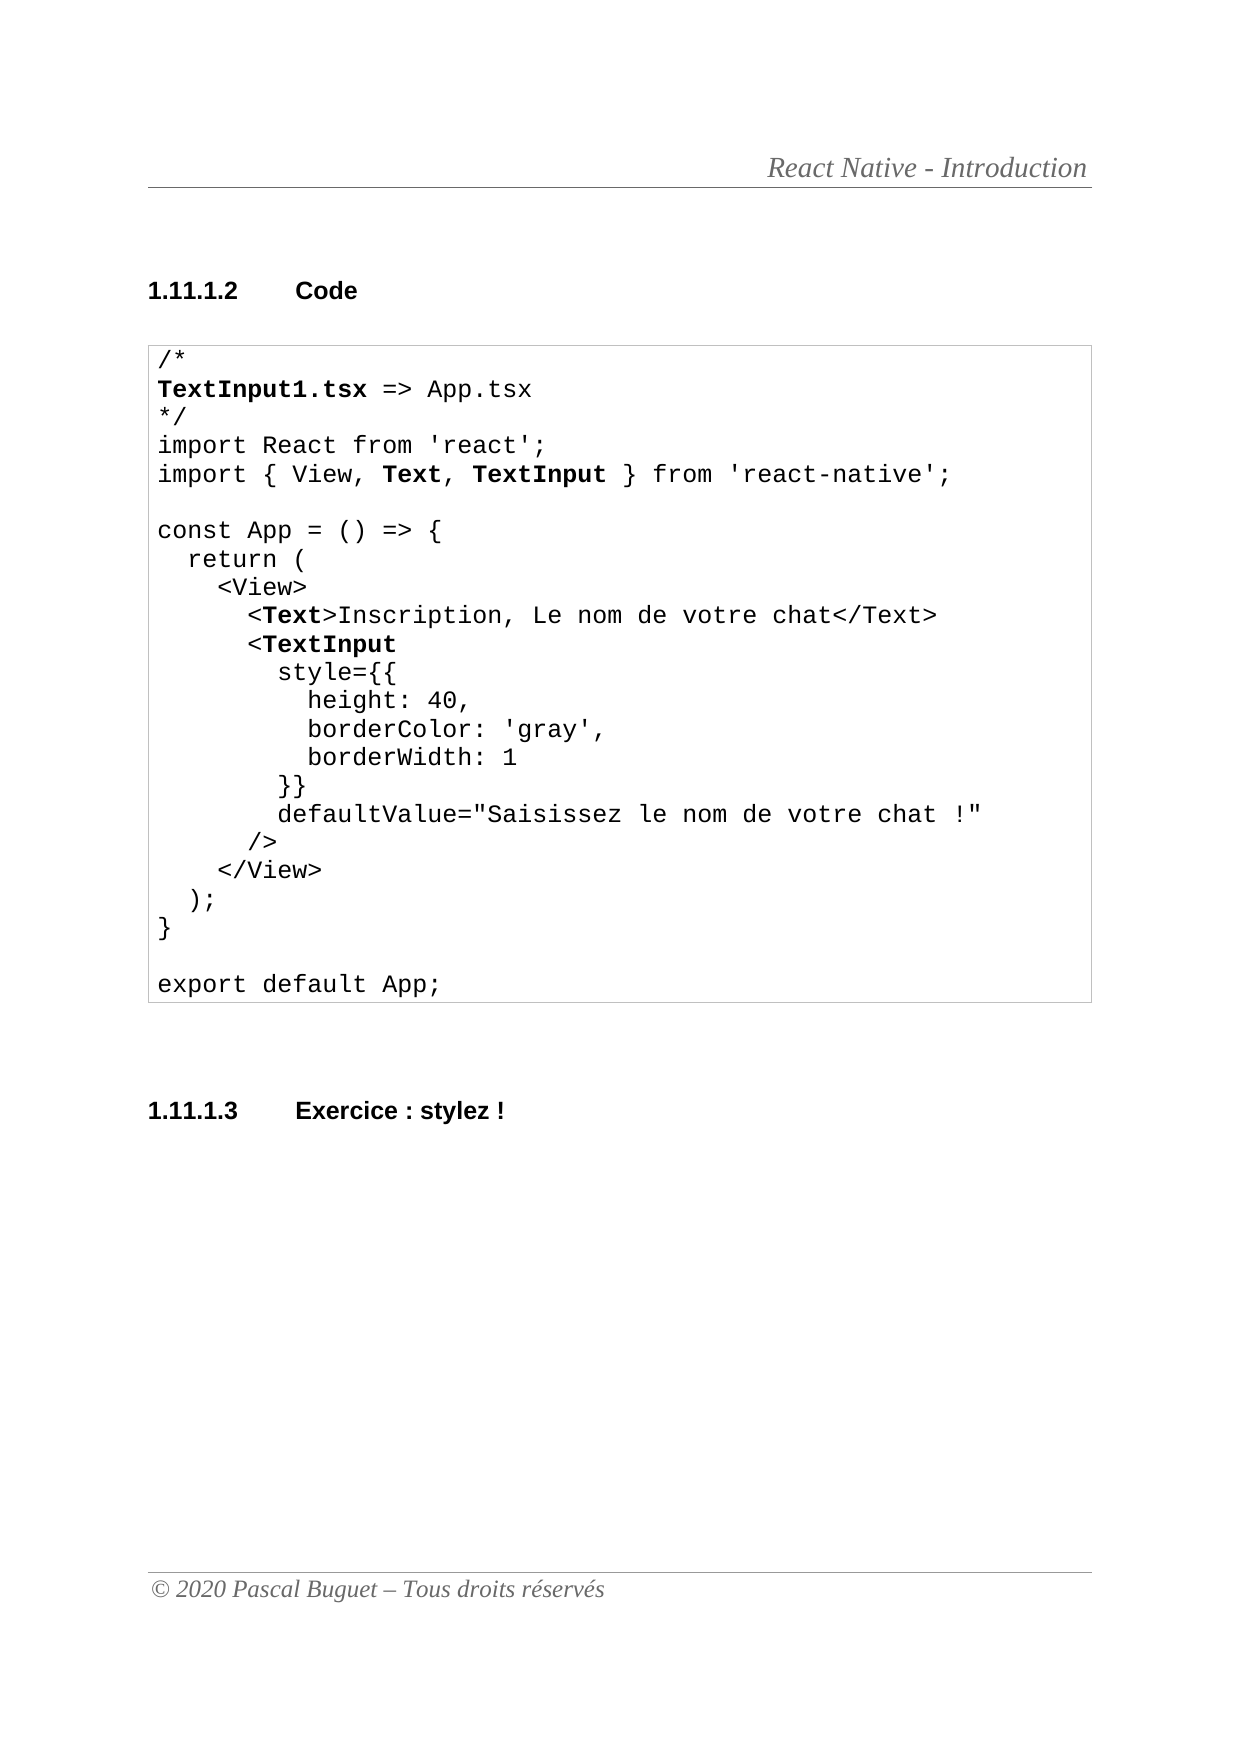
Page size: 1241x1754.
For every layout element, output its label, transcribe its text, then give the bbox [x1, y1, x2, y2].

text <View> [149, 571, 1091, 600]
text </View> [149, 855, 1091, 883]
subtitle Code [148, 276, 1092, 304]
text import { View, Text, TextInput } from 'react-native'; [149, 458, 1091, 489]
subtitle Exercice : stylez ! [148, 1096, 1092, 1124]
text style={{ [149, 656, 1091, 685]
text <TextInput [149, 628, 1091, 656]
text TextInput1.tsx => App.tsx [149, 373, 1091, 401]
text borderWidth: 1 [149, 741, 1091, 770]
text }} [149, 770, 1091, 798]
text const App = () => { [149, 515, 1091, 543]
text borderColor: 'gray', [149, 713, 1091, 741]
text height: 40, [149, 685, 1091, 713]
text return ( [149, 543, 1091, 571]
text ); [149, 883, 1091, 911]
text import React from 'react'; [149, 430, 1091, 458]
text /* [149, 346, 1091, 373]
text defaultValue="Saisissez le nom de votre chat !" [149, 798, 1091, 826]
text export default App; [149, 968, 1091, 1002]
text */ [149, 401, 1091, 430]
text } [149, 911, 1091, 943]
text <Text>Inscription, Le nom de votre chat</Text> [149, 600, 1091, 628]
text /> [149, 826, 1091, 855]
